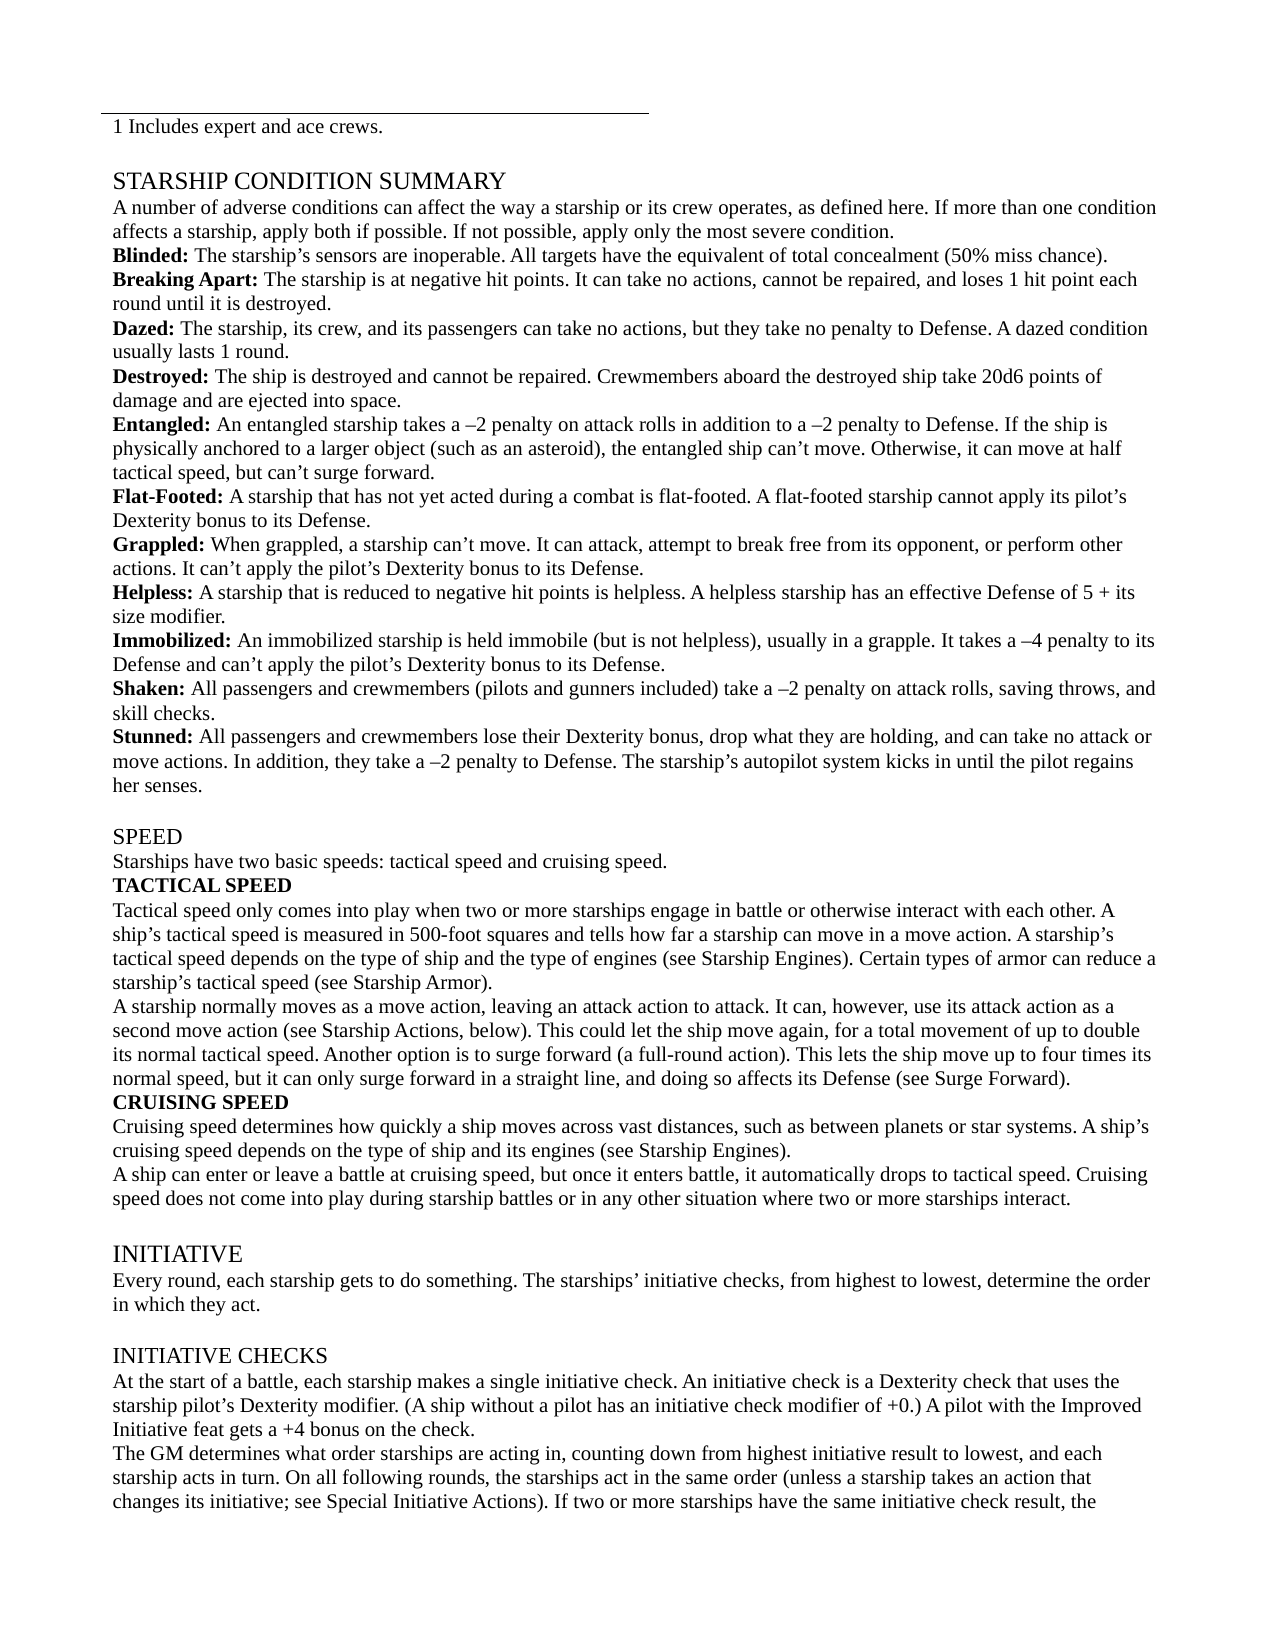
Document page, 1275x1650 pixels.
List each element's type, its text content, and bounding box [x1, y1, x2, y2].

text Helpless: A starship that is reduced to negative hit points is helpless. A helpless starship has an effective Defense of 5 + its size modifier. [112, 580, 1162, 628]
text Breaking Apart: The starship is at negative hit points. It can take no actions, cannot be repaired, and loses 1 hit point each round until it is destroyed. [112, 267, 1162, 315]
text Shaken: All passengers and crewmembers (pilots and gunners included) take a –2 penalty on attack rolls, saving throws, and skill checks. [112, 676, 1162, 724]
text SPEED [112, 823, 1162, 849]
text Cruising speed determines how quickly a ship moves across vast distances, such as between planets or star systems. A ship’s cruising speed depends on the type of ship and its engines (see Starship Engines). [112, 1114, 1162, 1162]
text At the start of a battle, each starship makes a single initiative check. An initiative check is a Dexterity check that uses the starship pilot’s Dexterity modifier. (A ship without a pilot has an initiative check modifier of +0.) A pilot with the Improved Initiative feat gets a +4 bonus on the check. [112, 1369, 1162, 1441]
text Destroyed: The ship is destroyed and cannot be repaired. Crewmembers aboard the destroyed ship take 20d6 points of damage and are ejected into space. [112, 363, 1162, 412]
text INITIATIVE CHECKS [112, 1342, 1162, 1369]
text Starships have two basic speeds: tactical speed and cruising speed. [112, 849, 1162, 873]
text Immobilized: An immobilized starship is held immobile (but is not helpless), usually in a grapple. It takes a –4 penalty to its Defense and can’t apply the pilot’s Dexterity bonus to its Defense. [112, 628, 1162, 676]
subtitle INITIATIVE [112, 1239, 1162, 1268]
text A starship normally moves as a move action, leaving an attack action to attack. It can, however, use its attack action as a second move action (see Starship Actions, below). This could let the ship move again, for a total movement of up to double its normal tactical speed. Another option is to surge forward (a full-round action). This lets the ship move up to four times its normal speed, but it can only surge forward in a straight line, and doing so affects its Defense (see Surge Forward). [112, 994, 1162, 1090]
subtitle STARSHIP CONDITION SUMMARY [112, 166, 1162, 195]
text Flat-Footed: A starship that has not yet acted during a combat is flat-footed. A flat-footed starship cannot apply its pilot’s Dexterity bonus to its Defense. [112, 484, 1162, 532]
text Entangled: An entangled starship takes a –2 penalty on attack rolls in addition to a –2 penalty to Defense. If the ship is physically anchored to a larger object (such as an asteroid), the entangled ship can’t move. Otherwise, it can move at half tactical speed, but can’t surge forward. [112, 412, 1162, 484]
text A number of adverse conditions can affect the way a starship or its crew operates, as defined here. If more than one condition affects a starship, apply both if possible. If not possible, apply only the most severe condition. [112, 195, 1162, 243]
text The GM determines what order starships are acting in, counting down from highest initiative result to lowest, and each starship acts in turn. On all following rounds, the starships act in the same order (unless a starship takes an action that changes its initiative; see Special Initiative Actions). If two or more starships have the same initiative check result, the [112, 1441, 1162, 1513]
table_cell 1 Includes expert and ace crews. [101, 114, 649, 138]
text Every round, each starship gets to do something. The starships’ initiative checks, from highest to lowest, determine the order in which they act. [112, 1268, 1162, 1316]
text CRUISING SPEED [112, 1090, 1162, 1114]
text A ship can enter or leave a battle at cruising speed, but once it enters battle, it automatically drops to tactical speed. Cruising speed does not come into play during starship battles or in any other situation where two or more starships interact. [112, 1162, 1162, 1210]
text Blinded: The starship’s sensors are inoperable. All targets have the equivalent of total concealment (50% miss chance). [112, 243, 1162, 267]
text Tactical speed only comes into play when two or more starships engage in battle or otherwise interact with each other. A ship’s tactical speed is measured in 500-foot squares and tells how far a starship can move in a move action. A starship’s tactical speed depends on the type of ship and the type of engines (see Starship Engines). Certain types of armor can reduce a starship’s tactical speed (see Starship Armor). [112, 897, 1162, 994]
text Dazed: The starship, its crew, and its passengers can take no actions, but they take no penalty to Defense. A dazed condition usually lasts 1 round. [112, 315, 1162, 363]
text Stunned: All passengers and crewmembers lose their Dexterity bonus, drop what they are holding, and can take no attack or move actions. In addition, they take a –2 penalty to Defense. The starship’s autopilot system kicks in until the pilot regains her senses. [112, 724, 1162, 797]
text TACTICAL SPEED [112, 873, 1162, 897]
text Grappled: When grappled, a starship can’t move. It can attack, attempt to break free from its opponent, or perform other actions. It can’t apply the pilot’s Dexterity bonus to its Defense. [112, 532, 1162, 580]
